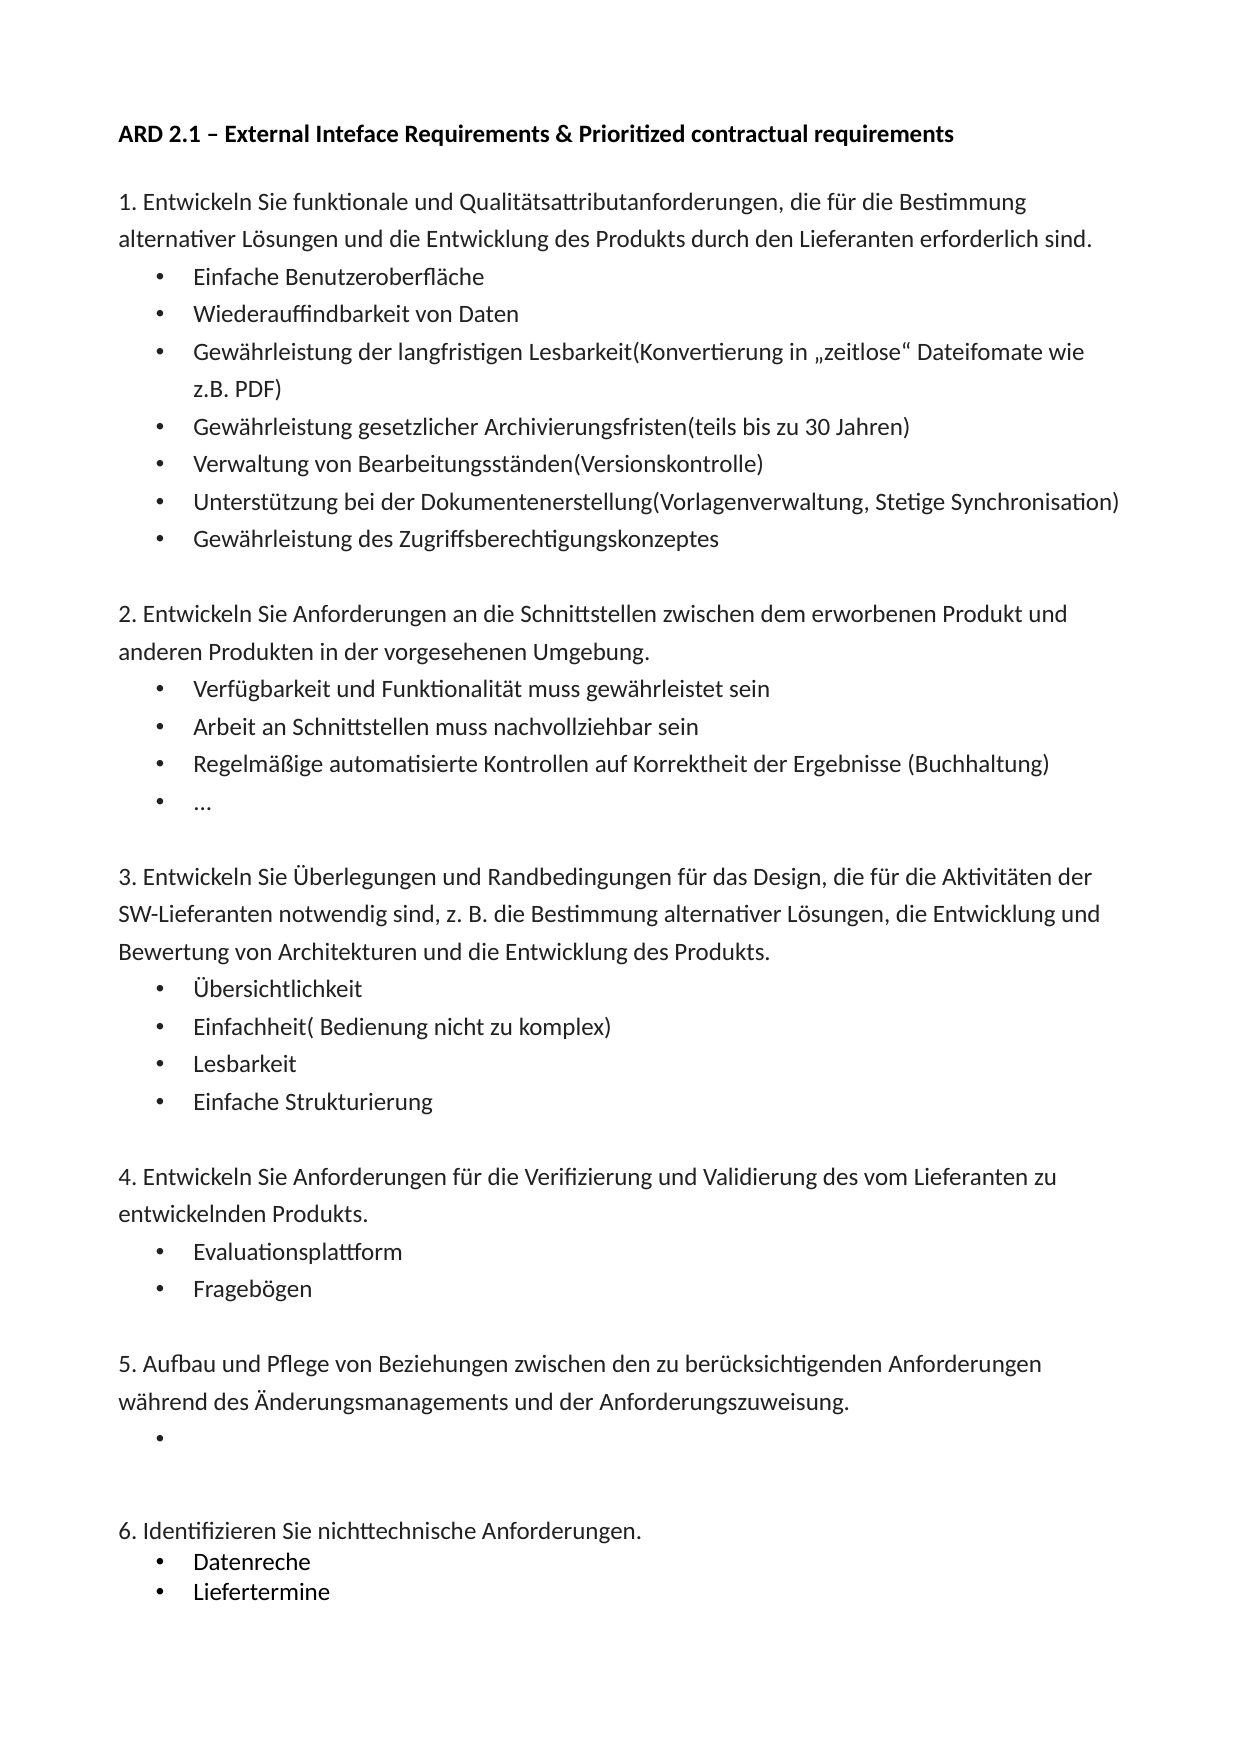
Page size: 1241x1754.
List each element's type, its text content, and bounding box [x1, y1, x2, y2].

list Unterstützung bei der Dokumentenerstellung(Vorlagenverwaltung, Stetige Synchronisation) [156, 479, 1122, 517]
text 6. Identifizieren Sie nichttechnische Anforderungen. [118, 1485, 1122, 1546]
list ... [156, 779, 1122, 817]
list Verfügbarkeit und Funktionalität muss gewährleistet sein [156, 667, 1122, 704]
list Einfache Benutzeroberfläche [156, 254, 1122, 292]
list Fragebögen [156, 1267, 1122, 1304]
list Liefertermine [156, 1576, 1122, 1607]
text 2. Entwickeln Sie Anforderungen an die Schnittstellen zwischen dem erworbenen Produkt und anderen Produkten in der vorgesehenen Umgebung. [118, 554, 1122, 667]
list Gewährleistung der langfristigen Lesbarkeit(Konvertierung in „zeitlose“ Dateifomate wie z.B. PDF) [156, 329, 1122, 404]
list Datenreche [156, 1546, 1122, 1576]
text 4. Entwickeln Sie Anforderungen für die Verifizierung und Validierung des vom Lieferanten zu entwickelnden Produkts. [118, 1117, 1122, 1229]
list Übersichtlichkeit [156, 967, 1122, 1004]
list Einfache Strukturierung [156, 1079, 1122, 1117]
list Regelmäßige automatisierte Kontrollen auf Korrektheit der Ergebnisse (Buchhaltung) [156, 742, 1122, 779]
list Wiederauffindbarkeit von Daten [156, 292, 1122, 329]
text 1. Entwickeln Sie funktionale und Qualitätsattributanforderungen, die für die Bestimmung alternativer Lösungen und die Entwicklung des Produkts durch den Lieferanten erforderlich sind. [118, 179, 1122, 254]
list Gewährleistung gesetzlicher Archivierungsfristen(teils bis zu 30 Jahren) [156, 404, 1122, 442]
list Verwaltung von Bearbeitungsständen(Versionskontrolle) [156, 442, 1122, 479]
list Einfachheit( Bedienung nicht zu komplex) [156, 1004, 1122, 1042]
list Evaluationsplattform [156, 1229, 1122, 1267]
text 3. Entwickeln Sie Überlegungen und Randbedingungen für das Design, die für die Aktivitäten der SW-Lieferanten notwendig sind, z. B. die Bestimmung alternativer Lösungen, die Entwicklung und Bewertung von Architekturen und die Entwicklung des Produkts. [118, 817, 1122, 967]
list Lesbarkeit [156, 1042, 1122, 1079]
text ARD 2.1 – External Inteface Requirements & Prioritized contractual requirements [118, 118, 1122, 149]
text 5. Aufbau und Pflege von Beziehungen zwischen den zu berücksichtigenden Anforderungen während des Änderungsmanagements und der Anforderungszuweisung. [118, 1304, 1122, 1417]
list Arbeit an Schnittstellen muss nachvollziehbar sein [156, 704, 1122, 742]
list Gewährleistung des Zugriffsberechtigungskonzeptes [156, 517, 1122, 554]
